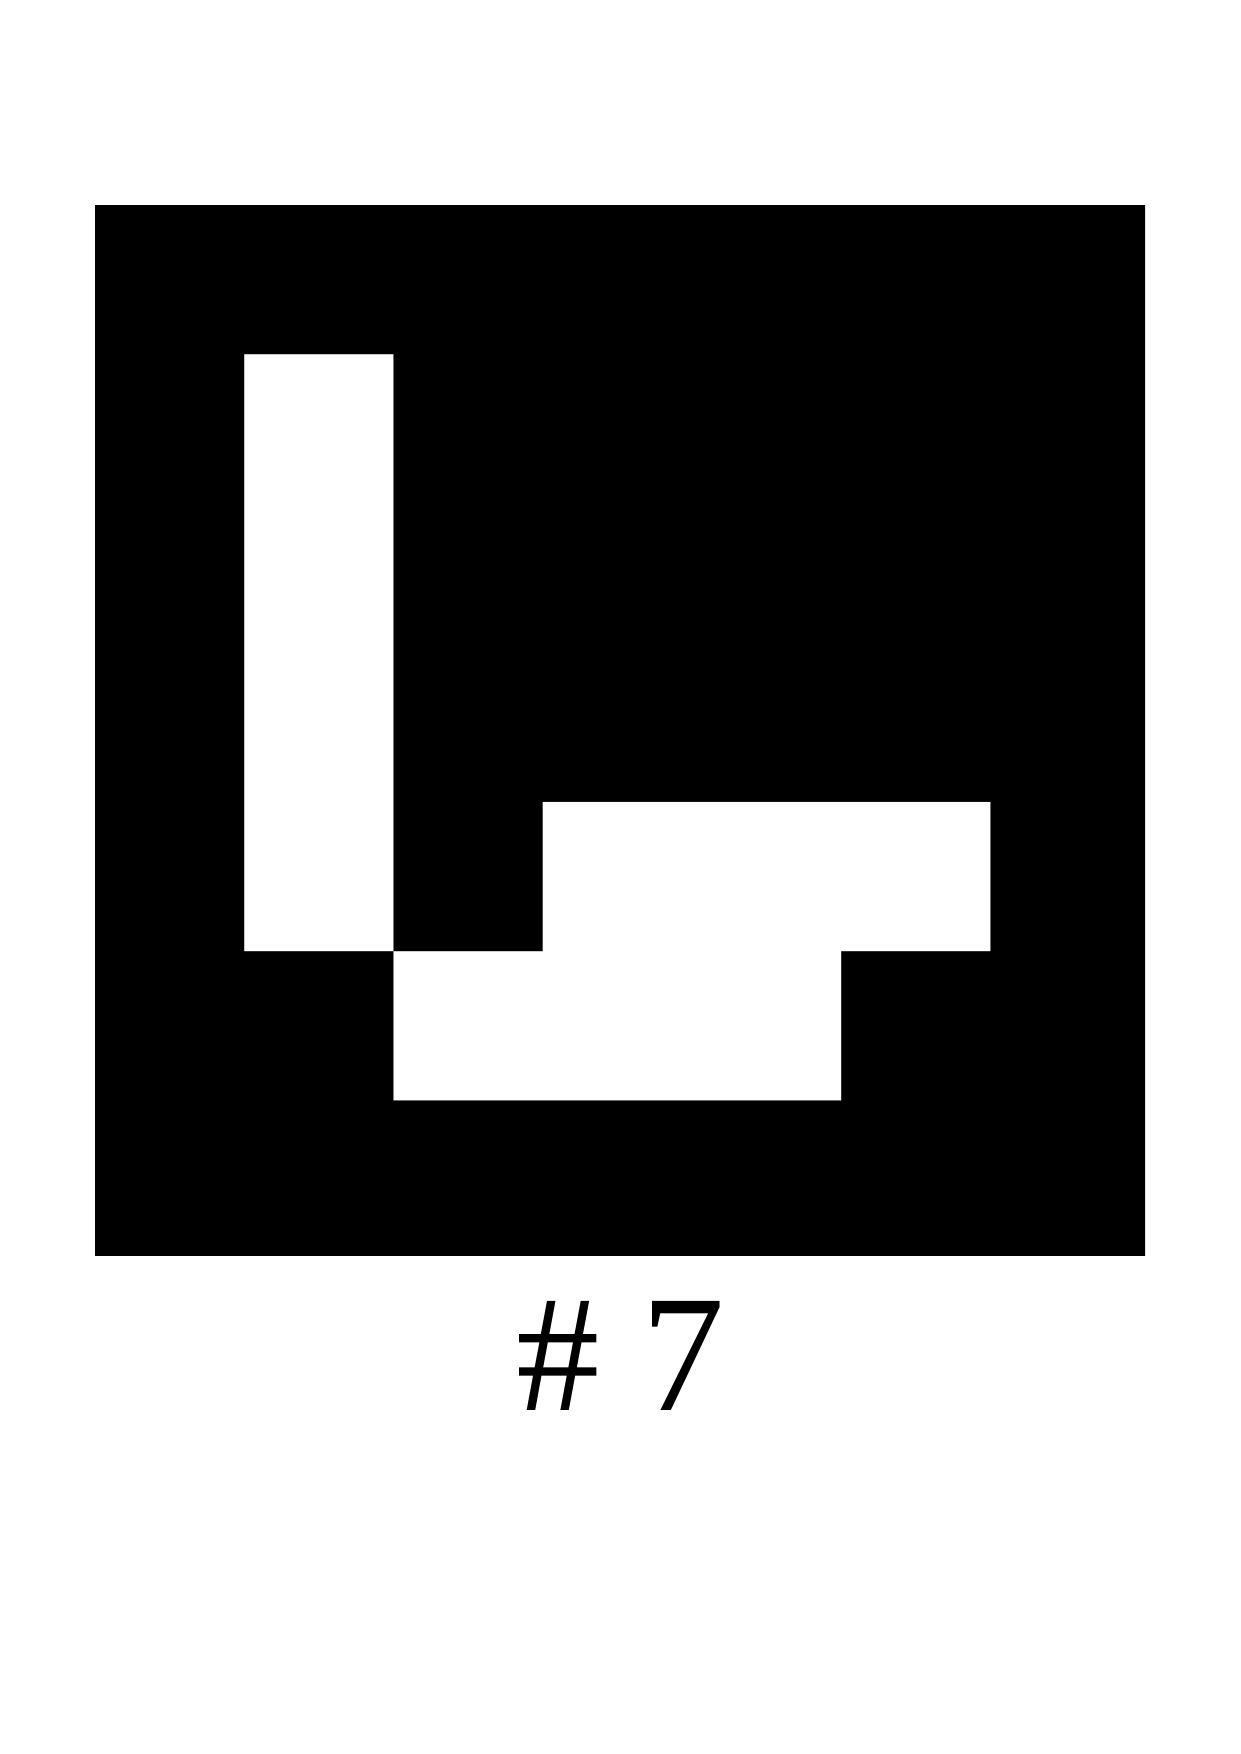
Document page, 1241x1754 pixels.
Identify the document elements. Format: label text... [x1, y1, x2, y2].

text # 7 [118, 1256, 1122, 1447]
picture [95, 205, 1146, 1256]
